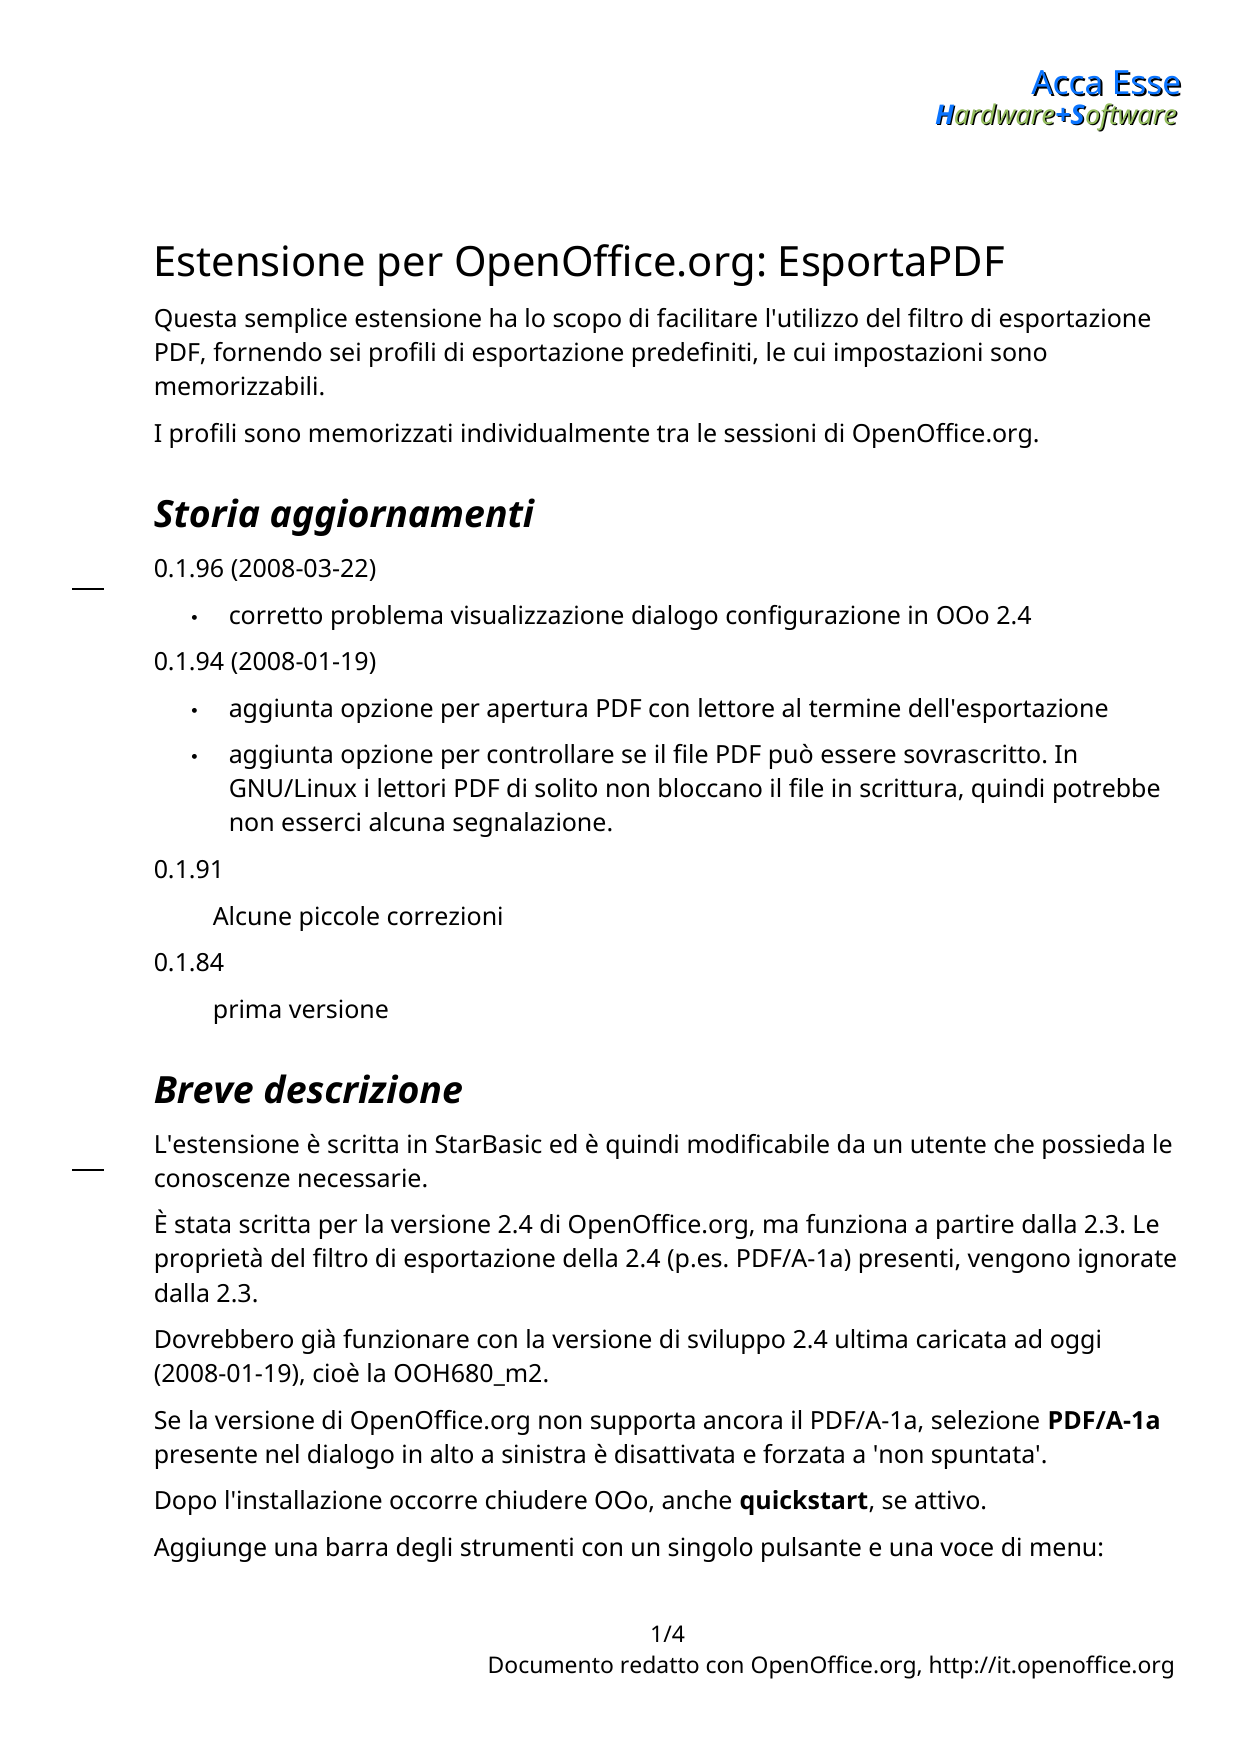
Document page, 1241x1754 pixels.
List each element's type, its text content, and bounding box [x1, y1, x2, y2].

text Alcune piccole correzioni [213, 898, 1181, 932]
text 0.1.84 [153, 945, 1181, 979]
text Aggiunge una barra degli strumenti con un singolo pulsante e una voce di menu: [153, 1529, 1181, 1564]
text Questa semplice estensione ha lo scopo di facilitare l'utilizzo del filtro di esportazione PDF, fornendo sei profili di esportazione predefiniti, le cui impostazioni sono memorizzabili. [153, 301, 1181, 403]
text L'estensione è scritta in StarBasic ed è quindi modificabile da un utente che possieda le conoscenze necessarie. [153, 1126, 1181, 1194]
list aggiunta opzione per apertura PDF con lettore al termine dell'esportazione [191, 690, 1181, 724]
list corretto problema visualizzazione dialogo configurazione in OOo 2.4 [191, 597, 1181, 631]
text È stata scritta per la versione 2.4 di OpenOffice.org, ma funziona a partire dalla 2.3. Le proprietà del filtro di esportazione della 2.4 (p.es. PDF/A-1a) presenti, vengono ignorate dalla 2.3. [153, 1207, 1181, 1309]
text Dopo l'installazione occorre chiudere OOo, anche quickstart, se attivo. [153, 1483, 1181, 1517]
list aggiunta opzione per controllare se il file PDF può essere sovrascritto. In GNU/Linux i lettori PDF di solito non bloccano il file in scrittura, quindi potrebbe non esserci alcuna segnalazione. [191, 737, 1181, 839]
text I profili sono memorizzati individualmente tra le sessioni di OpenOffice.org. [153, 416, 1181, 450]
subtitle Estensione per OpenOffice.org: EsportaPDF [153, 232, 1181, 288]
text 0.1.91 [153, 852, 1181, 886]
text Se la versione di OpenOffice.org non supporta ancora il PDF/A-1a, selezione PDF/A-1a presente nel dialogo in alto a sinistra è disattivata e forzata a 'non spuntata'. [153, 1402, 1181, 1471]
subtitle Breve descrizione [153, 1063, 1181, 1114]
text 0.1.94 (2008-01-19) [153, 644, 1181, 678]
text prima versione [213, 991, 1181, 1025]
text Dovrebbero già funzionare con la versione di sviluppo 2.4 ultima caricata ad oggi (2008-01-19), cioè la OOH680_m2. [153, 1322, 1181, 1390]
text 0.1.96 (2008-03-22) [153, 551, 1181, 585]
subtitle Storia aggiornamenti [153, 487, 1181, 538]
